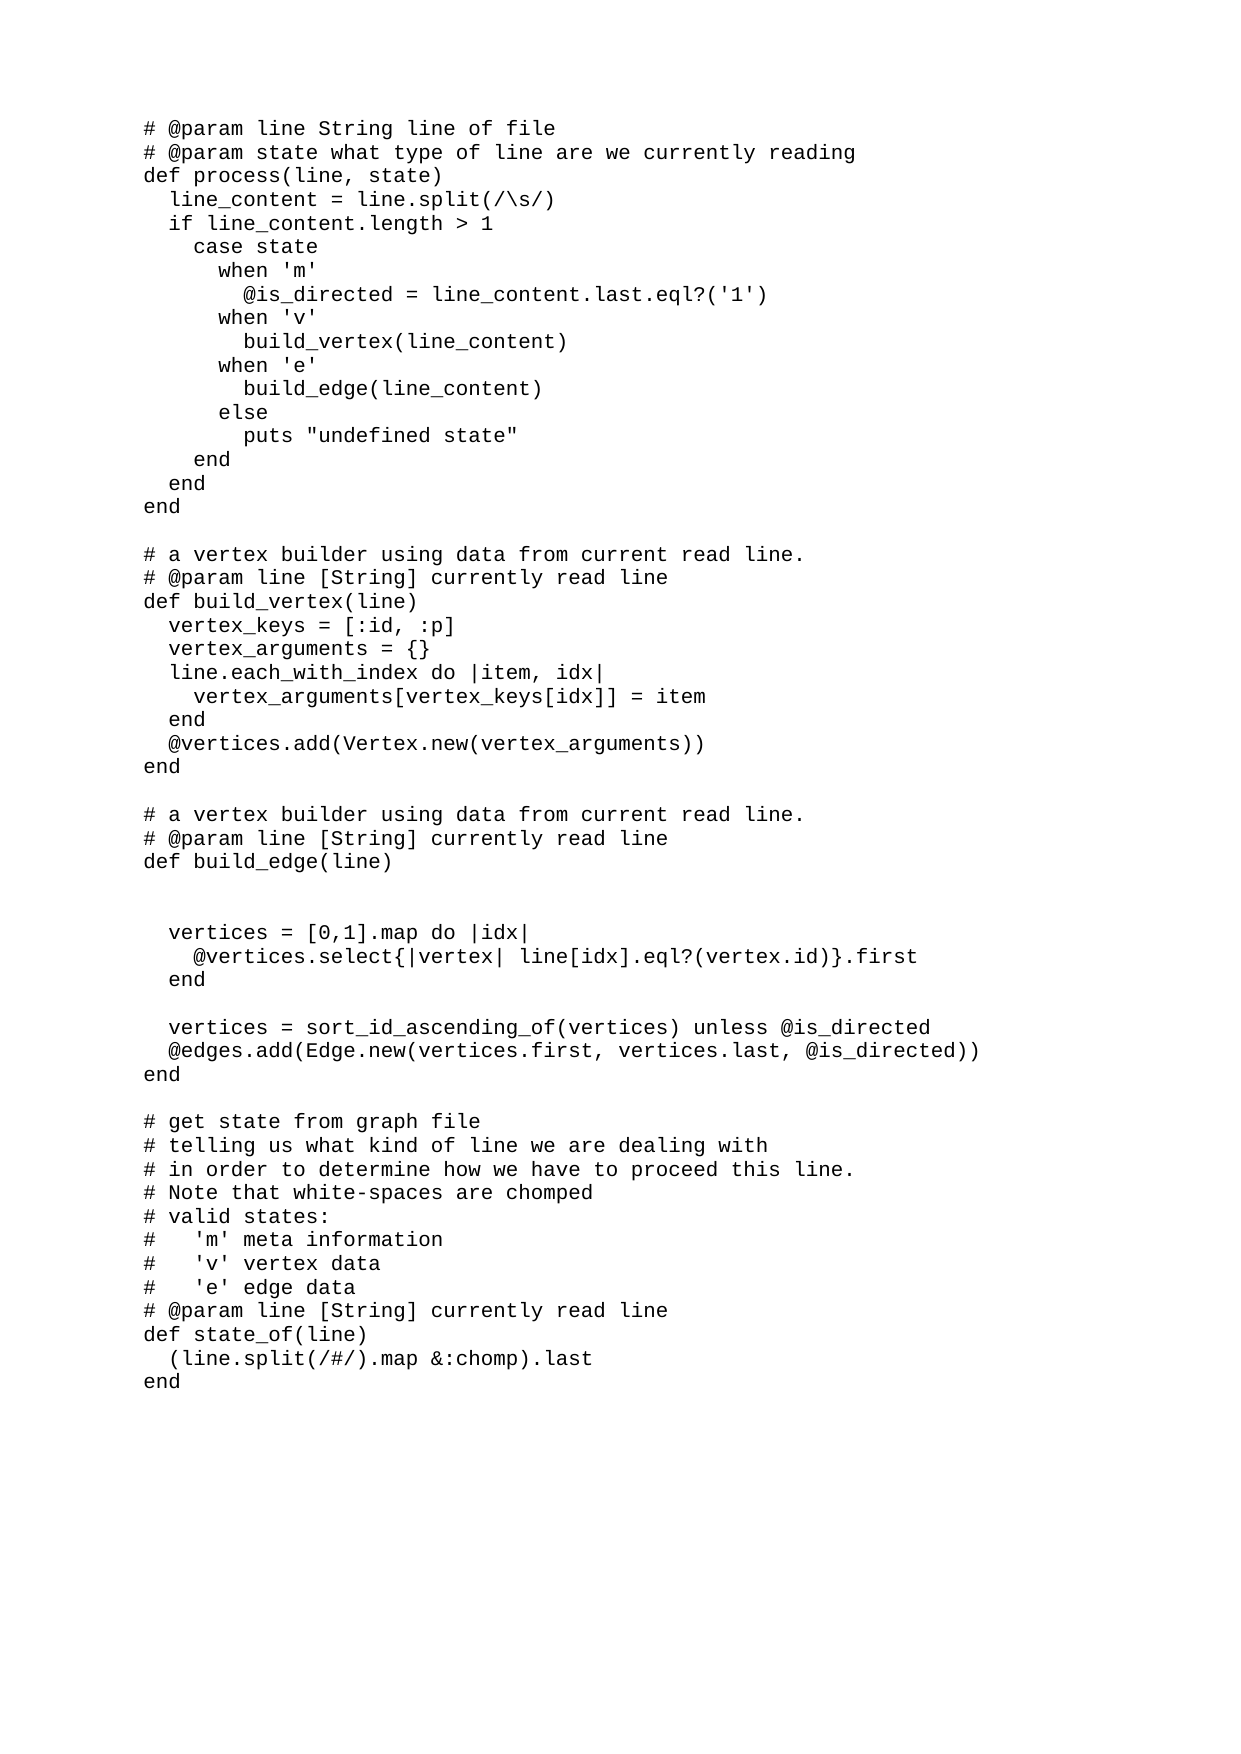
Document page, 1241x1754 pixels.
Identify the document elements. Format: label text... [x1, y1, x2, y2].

text # 'v' vertex data [118, 1253, 1122, 1277]
text vertex_keys = [:id, :p] [118, 615, 1122, 638]
text @vertices.add(Vertex.new(vertex_arguments)) [118, 733, 1122, 757]
text def state_of(line) [118, 1324, 1122, 1348]
text # @param line String line of file [118, 118, 1122, 142]
text # in order to determine how we have to proceed this line. [118, 1158, 1122, 1182]
text # 'e' edge data [118, 1277, 1122, 1300]
text build_edge(line_content) [118, 378, 1122, 402]
text vertices = [0,1].map do |idx| [118, 922, 1122, 946]
text @is_directed = line_content.last.eql?('1') [118, 284, 1122, 307]
text @vertices.select{|vertex| line[idx].eql?(vertex.id)}.first [118, 946, 1122, 969]
text end [118, 449, 1122, 473]
text line.each_with_index do |item, idx| [118, 662, 1122, 686]
text def build_edge(line) [118, 851, 1122, 875]
text end [118, 496, 1122, 520]
text build_vertex(line_content) [118, 331, 1122, 354]
text @edges.add(Edge.new(vertices.first, vertices.last, @is_directed)) [118, 1040, 1122, 1064]
text # a vertex builder using data from current read line. [118, 544, 1122, 567]
text def build_vertex(line) [118, 591, 1122, 615]
text # valid states: [118, 1206, 1122, 1229]
text when 'v' [118, 307, 1122, 331]
text def process(line, state) [118, 165, 1122, 189]
text vertex_arguments[vertex_keys[idx]] = item [118, 686, 1122, 709]
text when 'e' [118, 354, 1122, 378]
text line_content = line.split(/\s/) [118, 189, 1122, 213]
text # Note that white-spaces are chomped [118, 1182, 1122, 1206]
text else [118, 402, 1122, 426]
text # telling us what kind of line we are dealing with [118, 1135, 1122, 1158]
text # 'm' meta information [118, 1229, 1122, 1253]
text vertex_arguments = {} [118, 638, 1122, 662]
text end [118, 757, 1122, 780]
text (line.split(/#/).map &:chomp).last [118, 1348, 1122, 1371]
text # @param state what type of line are we currently reading [118, 142, 1122, 165]
text case state [118, 236, 1122, 260]
text end [118, 969, 1122, 993]
text # get state from graph file [118, 1111, 1122, 1135]
text end [118, 473, 1122, 496]
text end [118, 1064, 1122, 1088]
text # @param line [String] currently read line [118, 1300, 1122, 1324]
text puts "undefined state" [118, 426, 1122, 449]
text # a vertex builder using data from current read line. [118, 804, 1122, 827]
text end [118, 709, 1122, 733]
text # @param line [String] currently read line [118, 567, 1122, 591]
text end [118, 1371, 1122, 1395]
text # @param line [String] currently read line [118, 827, 1122, 851]
text if line_content.length > 1 [118, 213, 1122, 236]
text vertices = sort_id_ascending_of(vertices) unless @is_directed [118, 1017, 1122, 1040]
text when 'm' [118, 260, 1122, 284]
